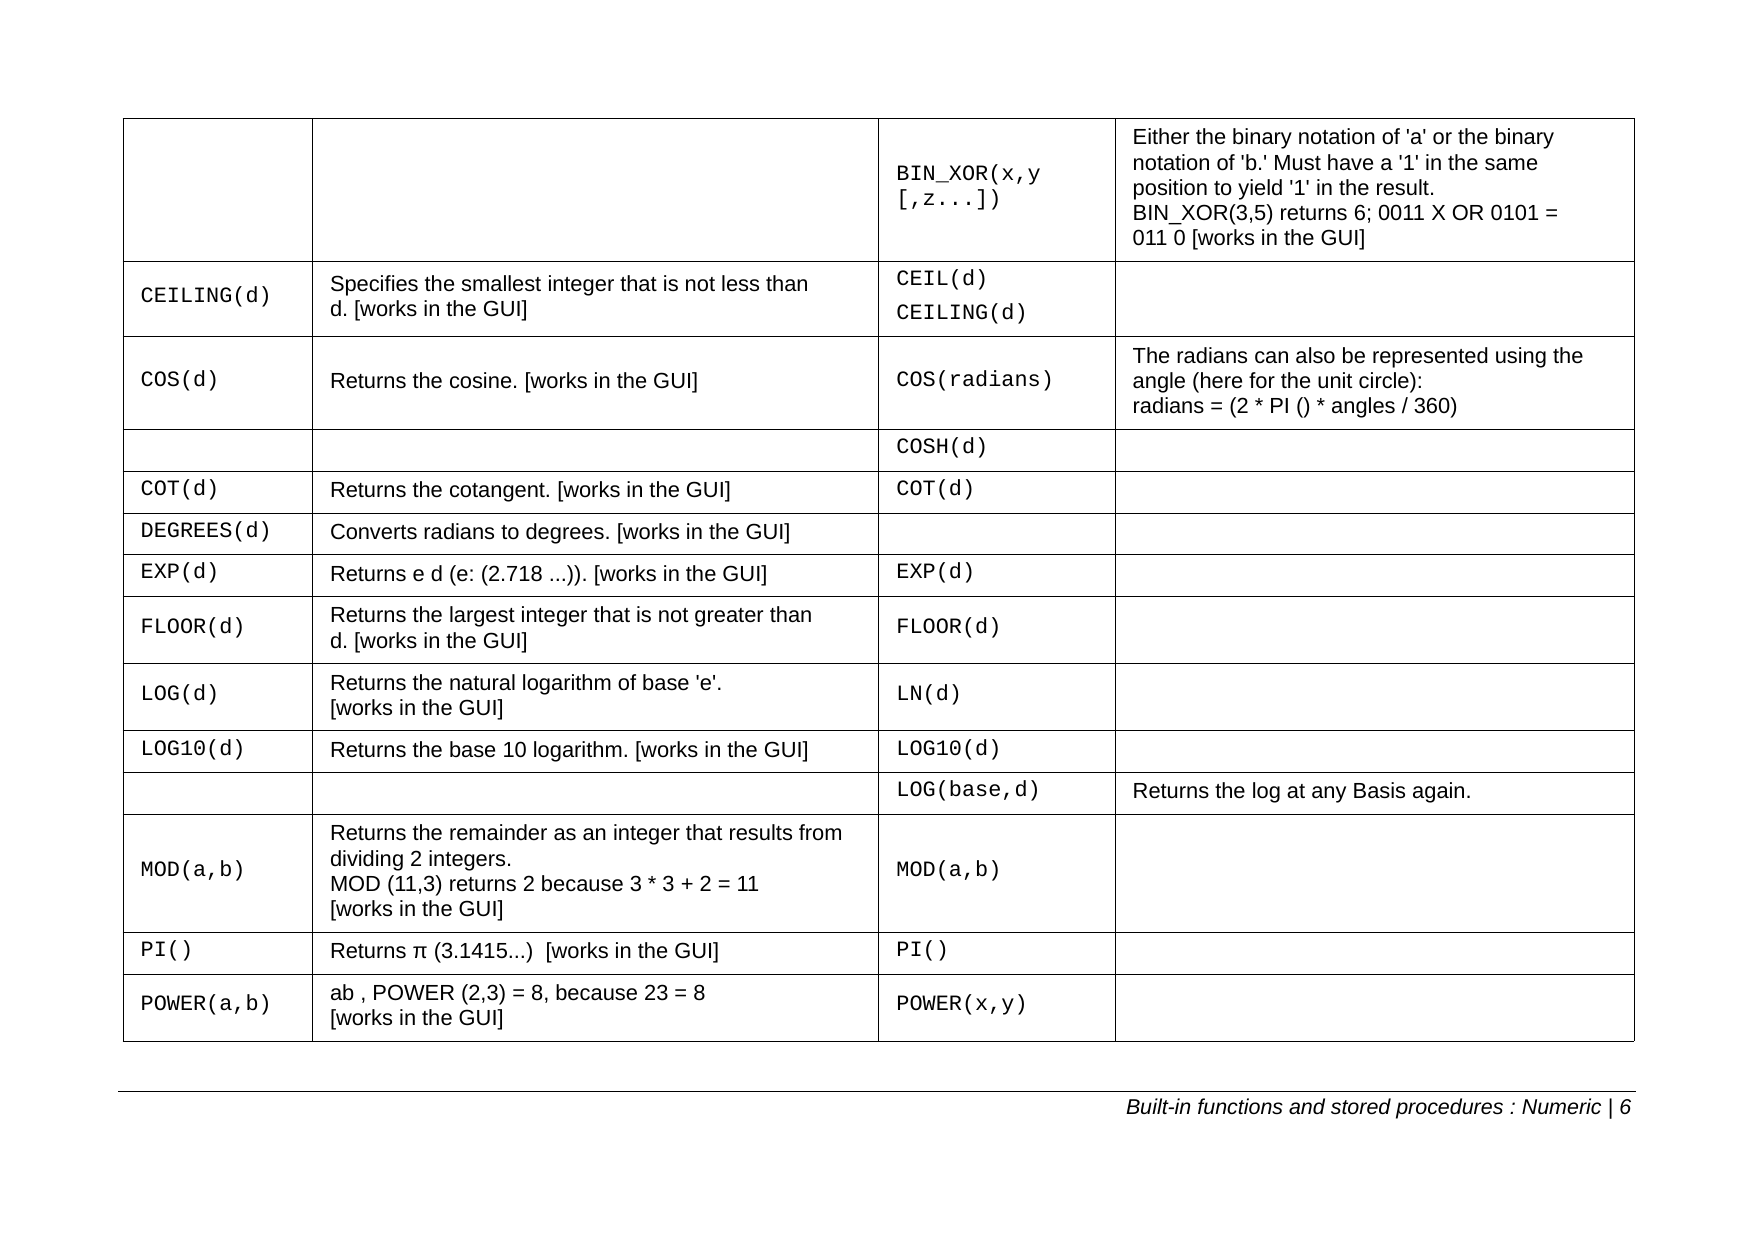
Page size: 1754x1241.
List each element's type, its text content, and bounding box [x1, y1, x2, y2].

table_cell [1116, 555, 1634, 596]
table_cell [1116, 262, 1634, 336]
table_cell POWER(x,y) [879, 975, 1115, 1041]
table_cell [124, 119, 312, 261]
table_cell EXP(d) [879, 555, 1115, 596]
table_cell Returns π (3.1415...) [works in the GUI] [313, 933, 878, 973]
table_cell LOG10(d) [124, 731, 312, 772]
table_cell [1116, 731, 1634, 772]
table_cell BIN_XOR(x,y [,z...]) [879, 119, 1115, 261]
table_cell COSH(d) [879, 430, 1115, 471]
table_cell CEIL(d) CEILING(d) [879, 262, 1115, 336]
table_cell [1116, 597, 1634, 663]
table_cell Returns the cotangent. [works in the GUI] [313, 472, 878, 512]
table_cell [1116, 664, 1634, 730]
table_cell LOG10(d) [879, 731, 1115, 772]
table_cell COS(d) [124, 337, 312, 429]
table_cell Converts radians to degrees. [works in the GUI] [313, 514, 878, 554]
table_cell LOG(base,d) [879, 773, 1115, 814]
table_cell COT(d) [124, 472, 312, 512]
table_cell [313, 773, 878, 814]
table_cell FLOOR(d) [124, 597, 312, 663]
table_cell COT(d) [879, 472, 1115, 512]
table_cell Returns the cosine. [works in the GUI] [313, 337, 878, 429]
table_cell COS(radians) [879, 337, 1115, 429]
table_cell POWER(a,b) [124, 975, 312, 1041]
table_cell [879, 514, 1115, 554]
table_cell Returns the largest integer that is not greater than d. [works in the GUI] [313, 597, 878, 663]
table_cell ab , POWER (2,3) = 8, because 23 = 8 [works in the GUI] [313, 975, 878, 1041]
table_cell [124, 773, 312, 814]
table_cell CEILING(d) [124, 262, 312, 336]
table_cell Returns e d (e: (2.718 ...)). [works in the GUI] [313, 555, 878, 596]
table_cell LOG(d) [124, 664, 312, 730]
table_cell MOD(a,b) [124, 815, 312, 932]
table_cell Returns the natural logarithm of base 'e'. [works in the GUI] [313, 664, 878, 730]
table_cell [1116, 514, 1634, 554]
table_cell [1116, 975, 1634, 1041]
table_cell [1116, 933, 1634, 973]
table_cell [1116, 472, 1634, 512]
table_cell Returns the base 10 logarithm. [works in the GUI] [313, 731, 878, 772]
table_cell [1116, 815, 1634, 932]
table_cell DEGREES(d) [124, 514, 312, 554]
table_cell The radians can also be represented using the angle (here for the unit circle): radians = (2 * PI () * angles / 360) [1116, 337, 1634, 429]
table_cell [124, 430, 312, 471]
table_cell Either the binary notation of 'a' or the binary notation of 'b.' Must have a '1' in the same position to yield '1' in the result. BIN_XOR(3,5) returns 6; 0011 X OR 0101 = 011 0 [works in the GUI] [1116, 119, 1634, 261]
table_cell MOD(a,b) [879, 815, 1115, 932]
table_cell Returns the remainder as an integer that results from dividing 2 integers. MOD (11,3) returns 2 because 3 * 3 + 2 = 11 [works in the GUI] [313, 815, 878, 932]
table_cell EXP(d) [124, 555, 312, 596]
table_cell Specifies the smallest integer that is not less than d. [works in the GUI] [313, 262, 878, 336]
table_cell [313, 119, 878, 261]
table_cell [313, 430, 878, 471]
table_cell PI() [124, 933, 312, 973]
table_cell FLOOR(d) [879, 597, 1115, 663]
table_cell PI() [879, 933, 1115, 973]
table_cell LN(d) [879, 664, 1115, 730]
table_cell Returns the log at any Basis again. [1116, 773, 1634, 814]
table_cell [1116, 430, 1634, 471]
